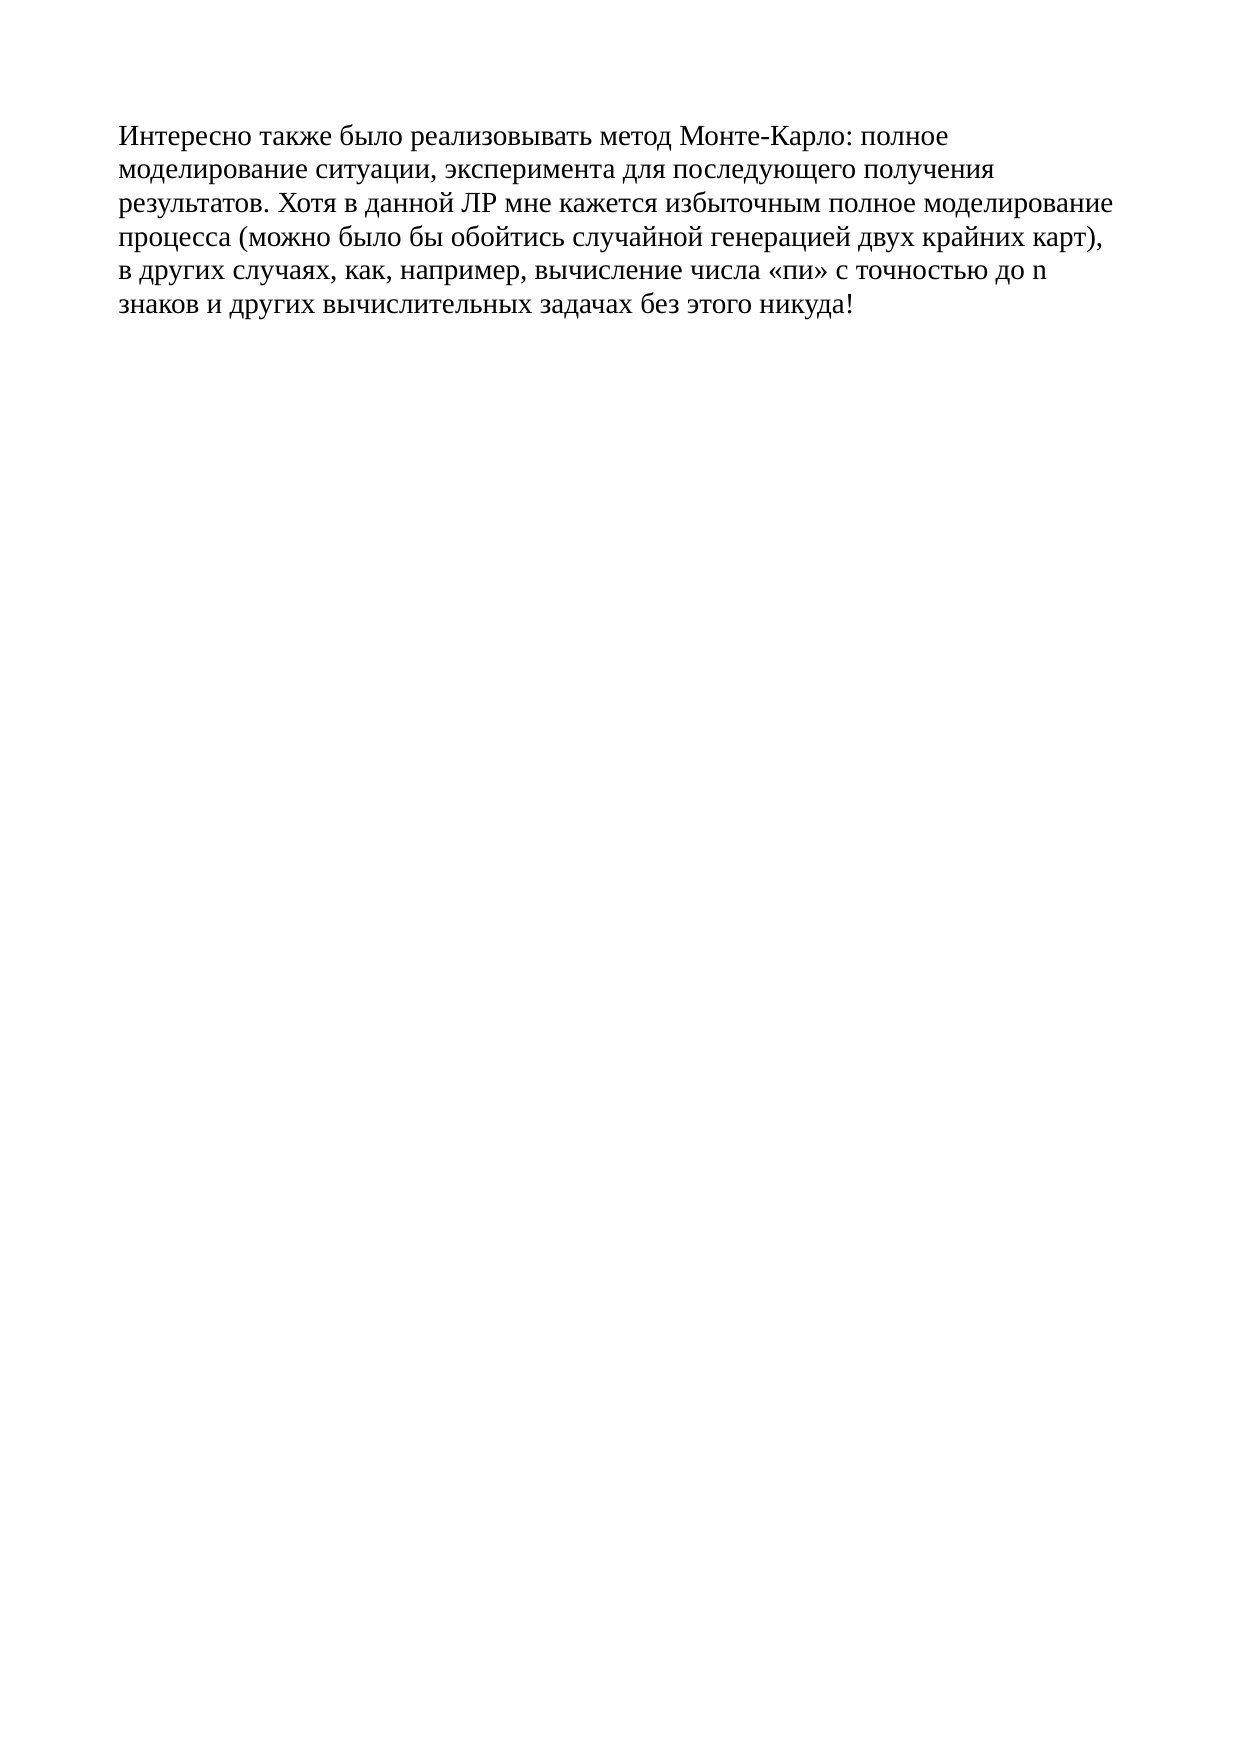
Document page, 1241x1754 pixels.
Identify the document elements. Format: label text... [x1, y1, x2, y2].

text Интересно также было реализовывать метод Монте-Карло: полное моделирование ситуации, эксперимента для последующего получения результатов. Хотя в данной ЛР мне кажется избыточным полное моделирование процесса (можно было бы обойтись случайной генерацией двух крайних карт), в других случаях, как, например, вычисление числа «пи» с точностью до n знаков и других вычислительных задачах без этого никуда! [118, 118, 1122, 348]
